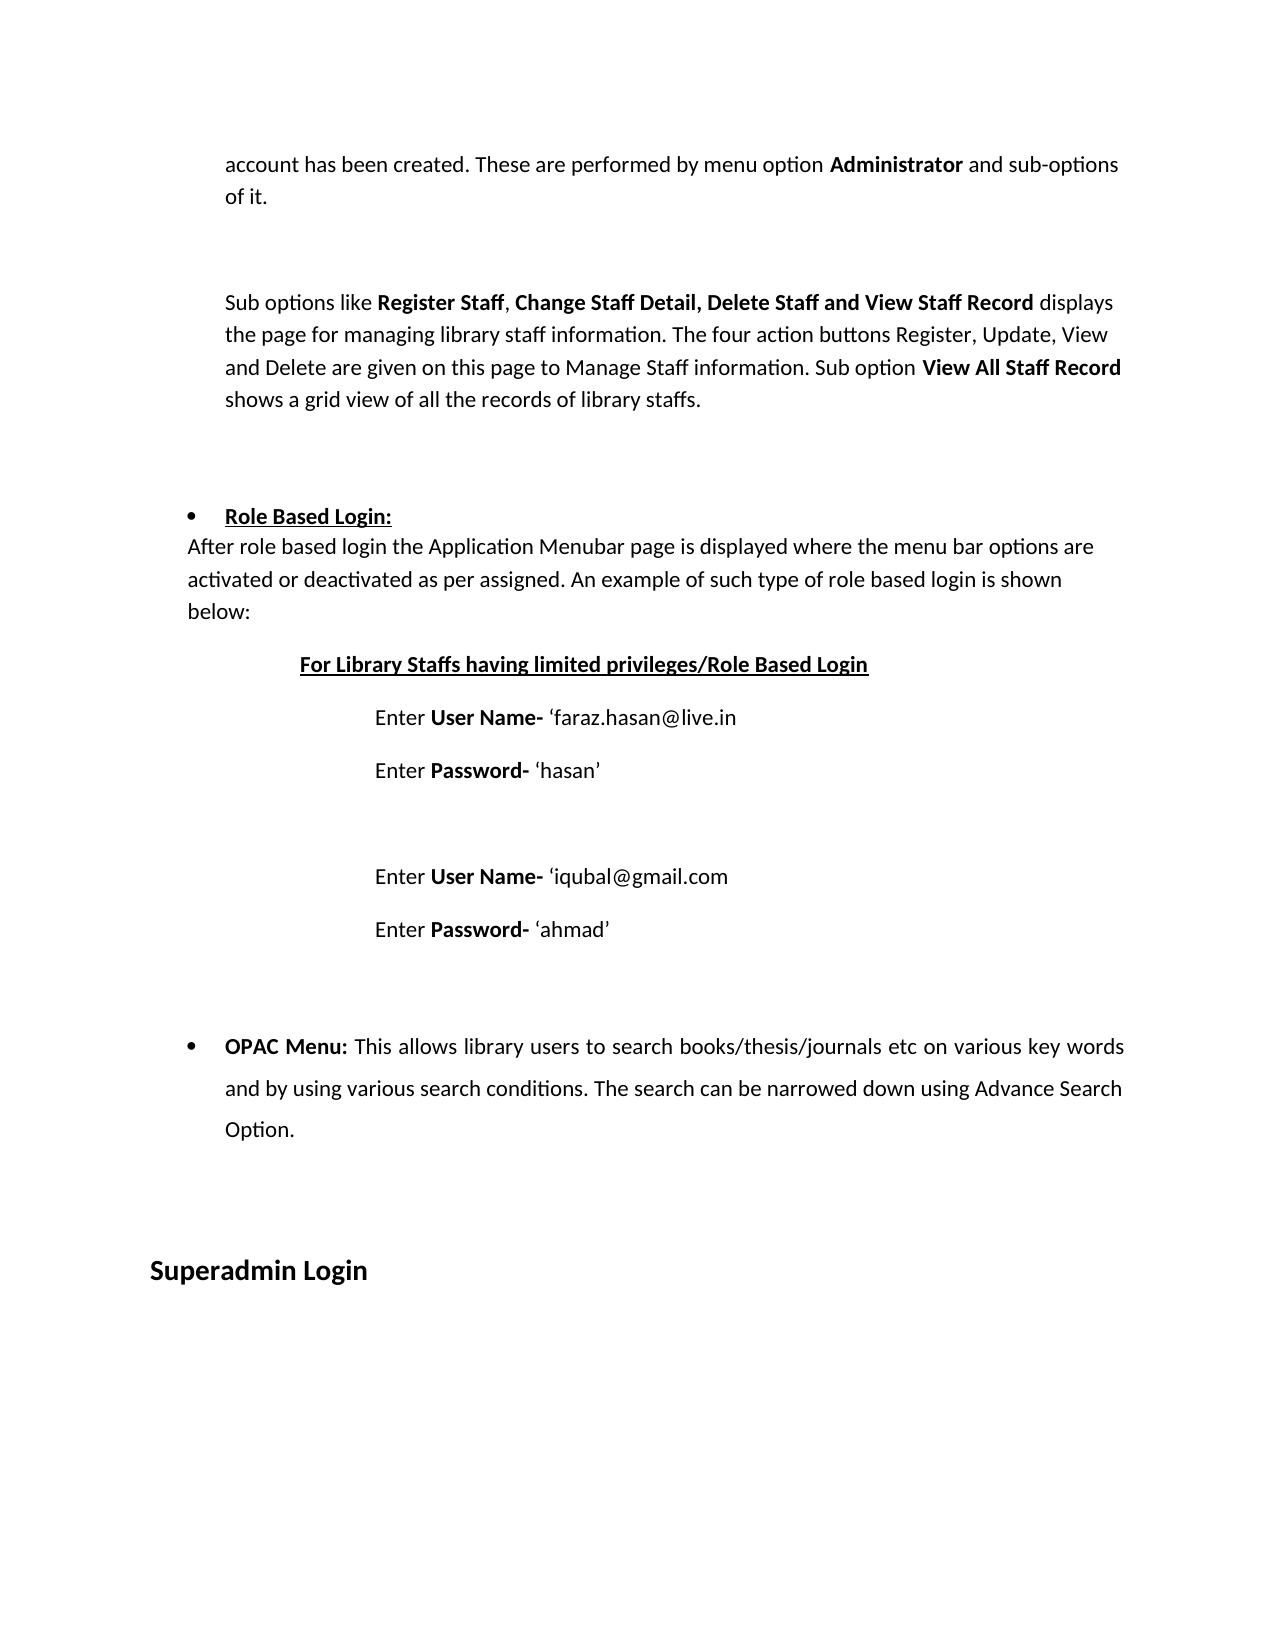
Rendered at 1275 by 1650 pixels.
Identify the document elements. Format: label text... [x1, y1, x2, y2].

text Enter Password- ‘ahmad’ [300, 915, 1125, 943]
text Sub options like Register Staff, Change Staff Detail, Delete Staff and View Staff Record displays the page for managing library staff information. The four action buttons Register, Update, View and Delete are given on this page to Manage Staff information. Sub option View All Staff Record shows a grid view of all the records of library staffs. [225, 288, 1125, 413]
text Enter Password- ‘hasan’ [300, 756, 1125, 784]
text After role based login the Application Menubar page is displayed where the menu bar options are activated or deactivated as per assigned. An example of such type of role based login is shown below: [187, 532, 1125, 625]
text Superadmin Login [150, 1252, 1125, 1288]
text Enter User Name- ‘faraz.hasan@live.in [300, 703, 1125, 731]
text account has been created. These are performed by menu option Administrator and sub-options of it. [225, 150, 1125, 210]
text Enter User Name- ‘iqubal@gmail.com [300, 862, 1125, 890]
list Role Based Login: [187, 491, 1125, 532]
text For Library Staffs having limited privileges/Role Based Login [150, 650, 1125, 678]
list OPAC Menu: This allows library users to search books/thesis/journals etc on various key words and by using various search conditions. The search can be narrowed down using Advance Search Option. [187, 1021, 1125, 1146]
